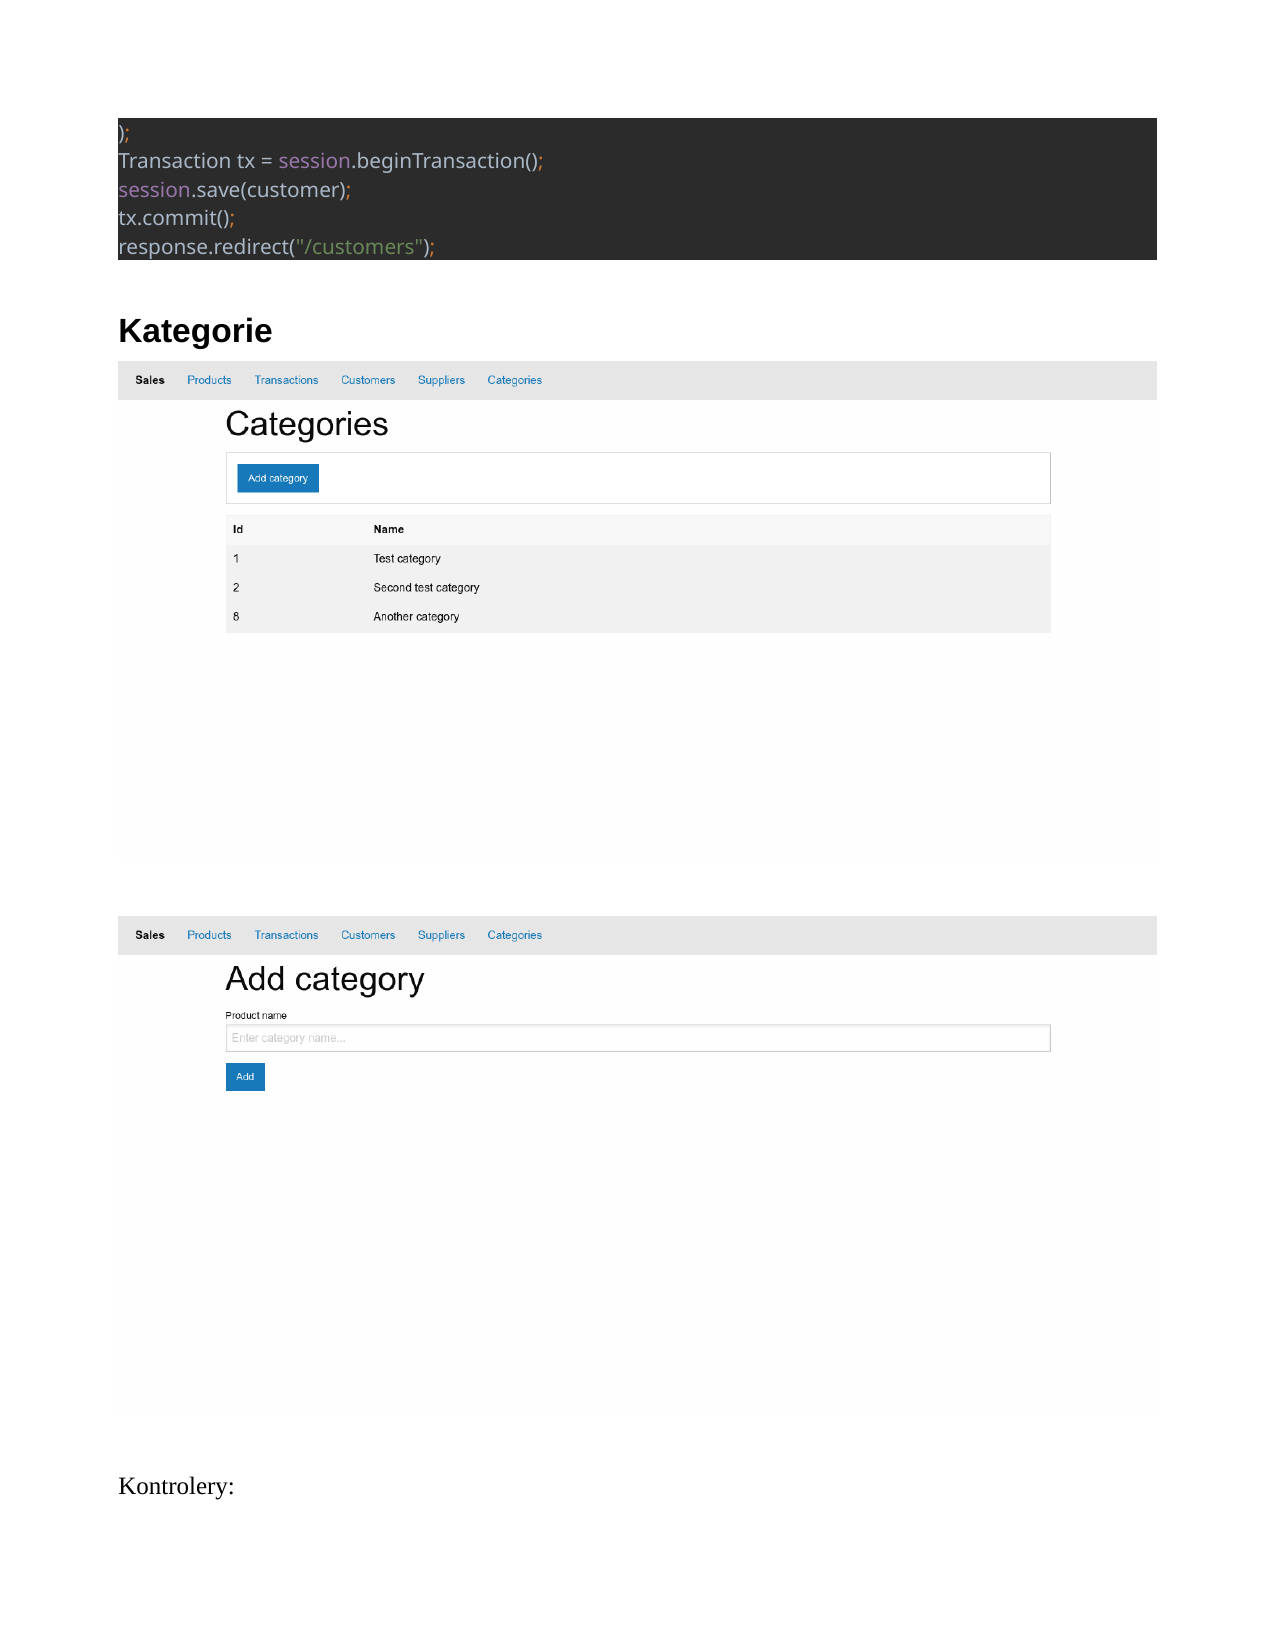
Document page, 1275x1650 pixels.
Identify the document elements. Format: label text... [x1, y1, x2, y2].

text ); [118, 118, 1157, 147]
text Kontrolery: [118, 1471, 1157, 1499]
text Transaction tx = session.beginTransaction(); [118, 147, 1157, 175]
picture [118, 361, 1157, 862]
picture [118, 916, 1157, 1416]
text tx.commit(); [118, 203, 1157, 232]
subtitle Kategorie [118, 311, 1157, 349]
text session.save(customer); [118, 175, 1157, 203]
text response.redirect("/customers"); [118, 232, 1157, 260]
